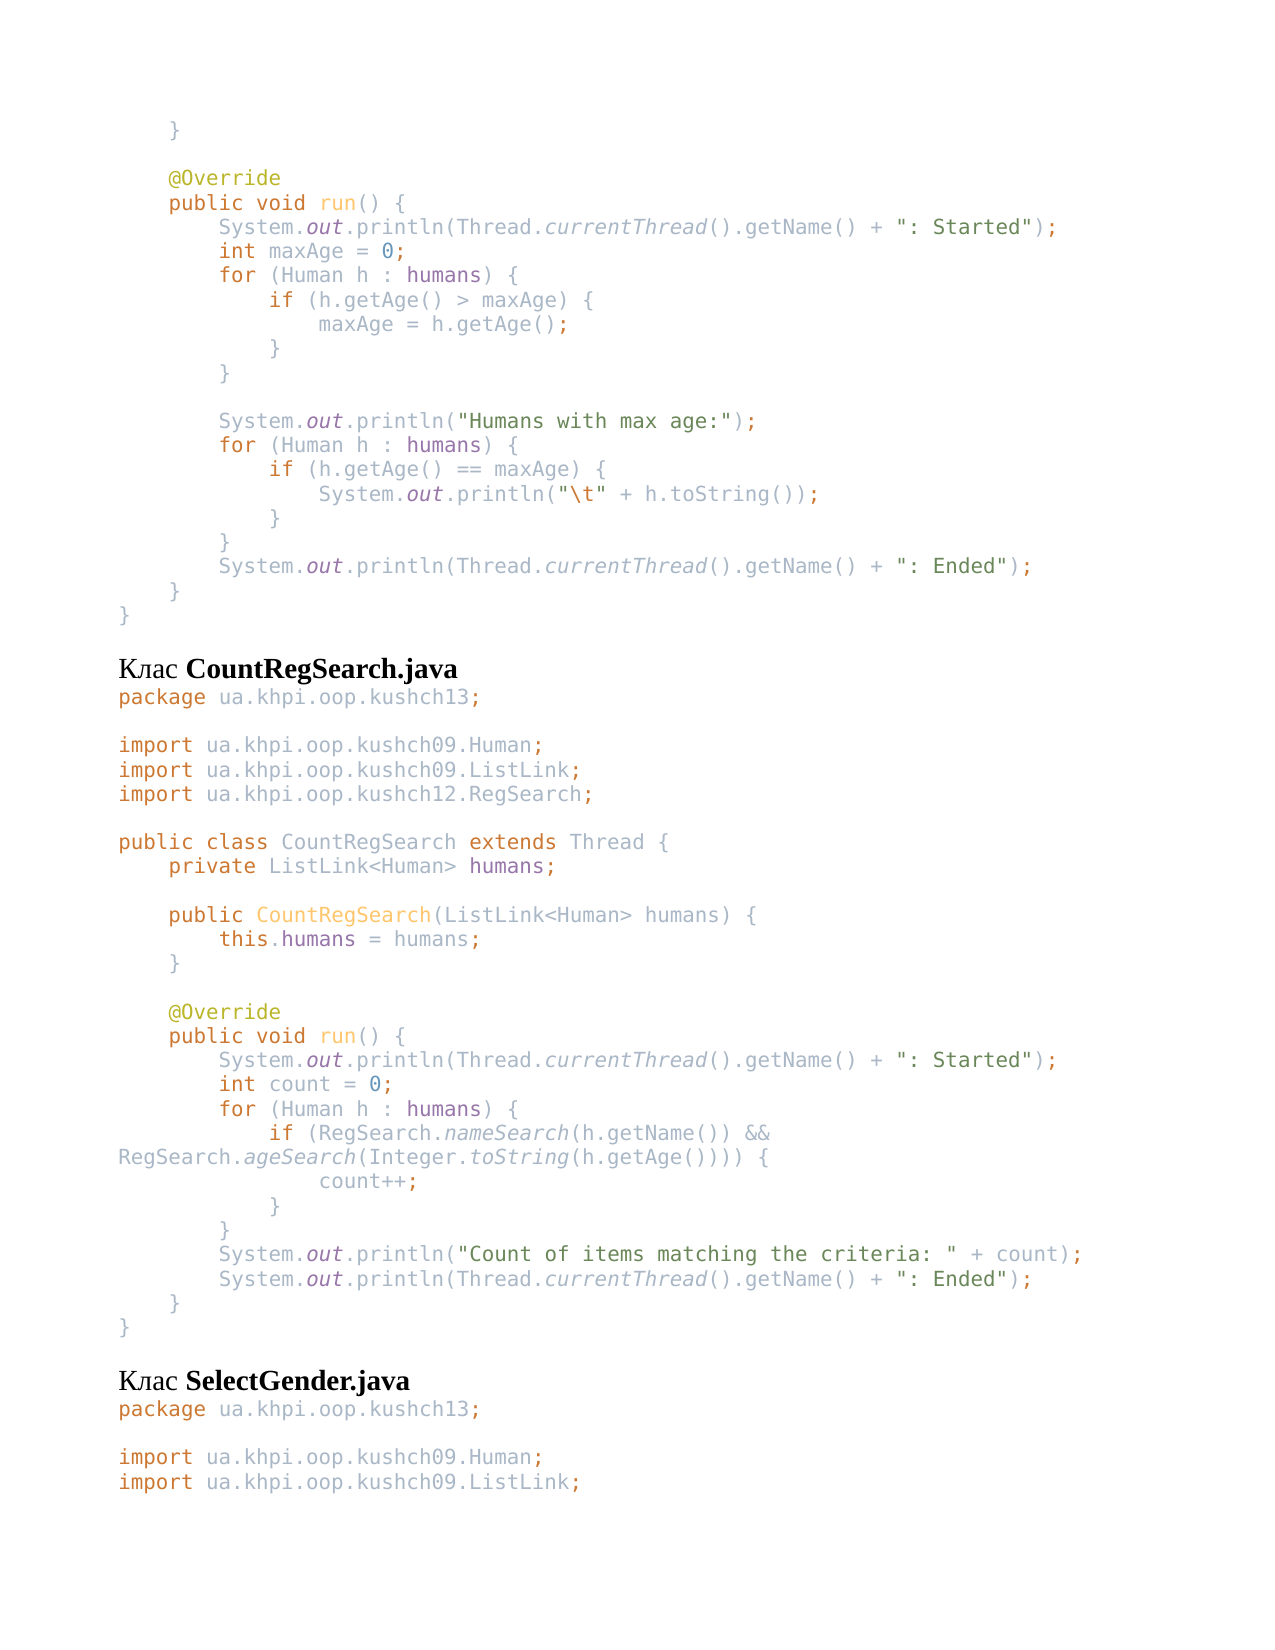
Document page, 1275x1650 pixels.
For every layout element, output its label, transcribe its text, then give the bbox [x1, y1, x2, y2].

text Клас SelectGender.java [118, 1363, 1157, 1397]
text } @Override public void run() { System.out.println(Thread.currentThread().getName() + ": Started"); int maxAge = 0; for (Human h : humans) { if (h.getAge() > maxAge) { maxAge = h.getAge(); } } System.out.println("Humans with max age:"); for (Human h : humans) { if (h.getAge() == maxAge) { System.out.println("\t" + h.toString()); } } System.out.println(Thread.currentThread().getName() + ": Ended"); } } [118, 118, 1157, 651]
text Клас CountRegSearch.java [118, 651, 1157, 685]
text package ua.khpi.oop.kushch13; import ua.khpi.oop.kushch09.Human; import ua.khpi.oop.kushch09.ListLink; import ua.khpi.oop.kushch12.RegSearch; public class CountRegSearch extends Thread { private ListLink<Human> humans; public CountRegSearch(ListLink<Human> humans) { this.humans = humans; } @Override public void run() { System.out.println(Thread.currentThread().getName() + ": Started"); int count = 0; for (Human h : humans) { if (RegSearch.nameSearch(h.getName()) && RegSearch.ageSearch(Integer.toString(h.getAge()))) { count++; } } System.out.println("Count of items matching the criteria: " + count); System.out.println(Thread.currentThread().getName() + ": Ended"); } } [118, 685, 1157, 1363]
text package ua.khpi.oop.kushch13; import ua.khpi.oop.kushch09.Human; import ua.khpi.oop.kushch09.ListLink; [118, 1397, 1157, 1518]
